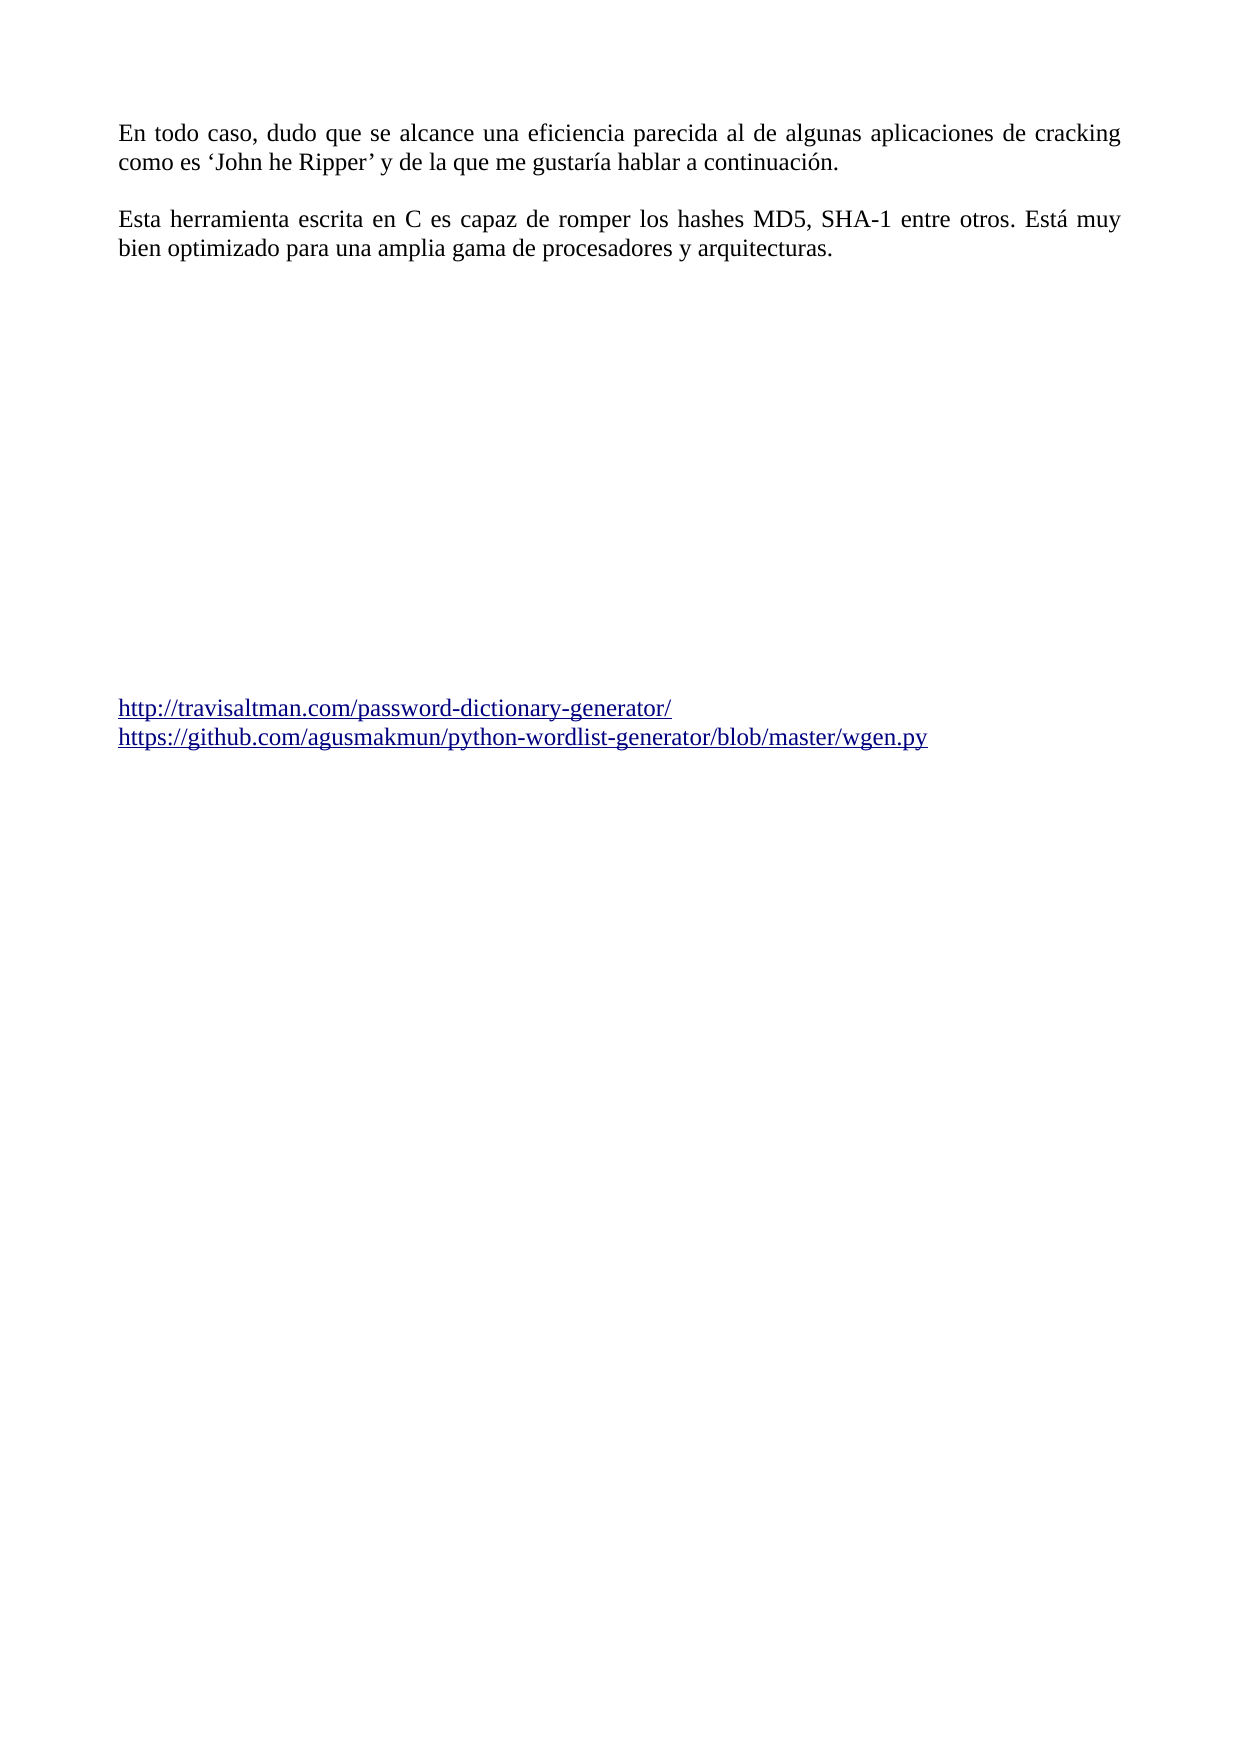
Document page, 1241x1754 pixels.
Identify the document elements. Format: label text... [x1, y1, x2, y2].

text https://github.com/agusmakmun/python-wordlist-generator/blob/master/wgen.py [118, 722, 1122, 751]
text Esta herramienta escrita en C es capaz de romper los hashes MD5, SHA-1 entre otros. Está muy bien optimizado para una amplia gama de procesadores y arquitecturas. [118, 204, 1122, 262]
text http://travisaltman.com/password-dictionary-generator/ [118, 693, 1122, 722]
text En todo caso, dudo que se alcance una eficiencia parecida al de algunas aplicaciones de cracking como es ‘John he Ripper’ y de la que me gustaría hablar a continuación. [118, 118, 1122, 176]
